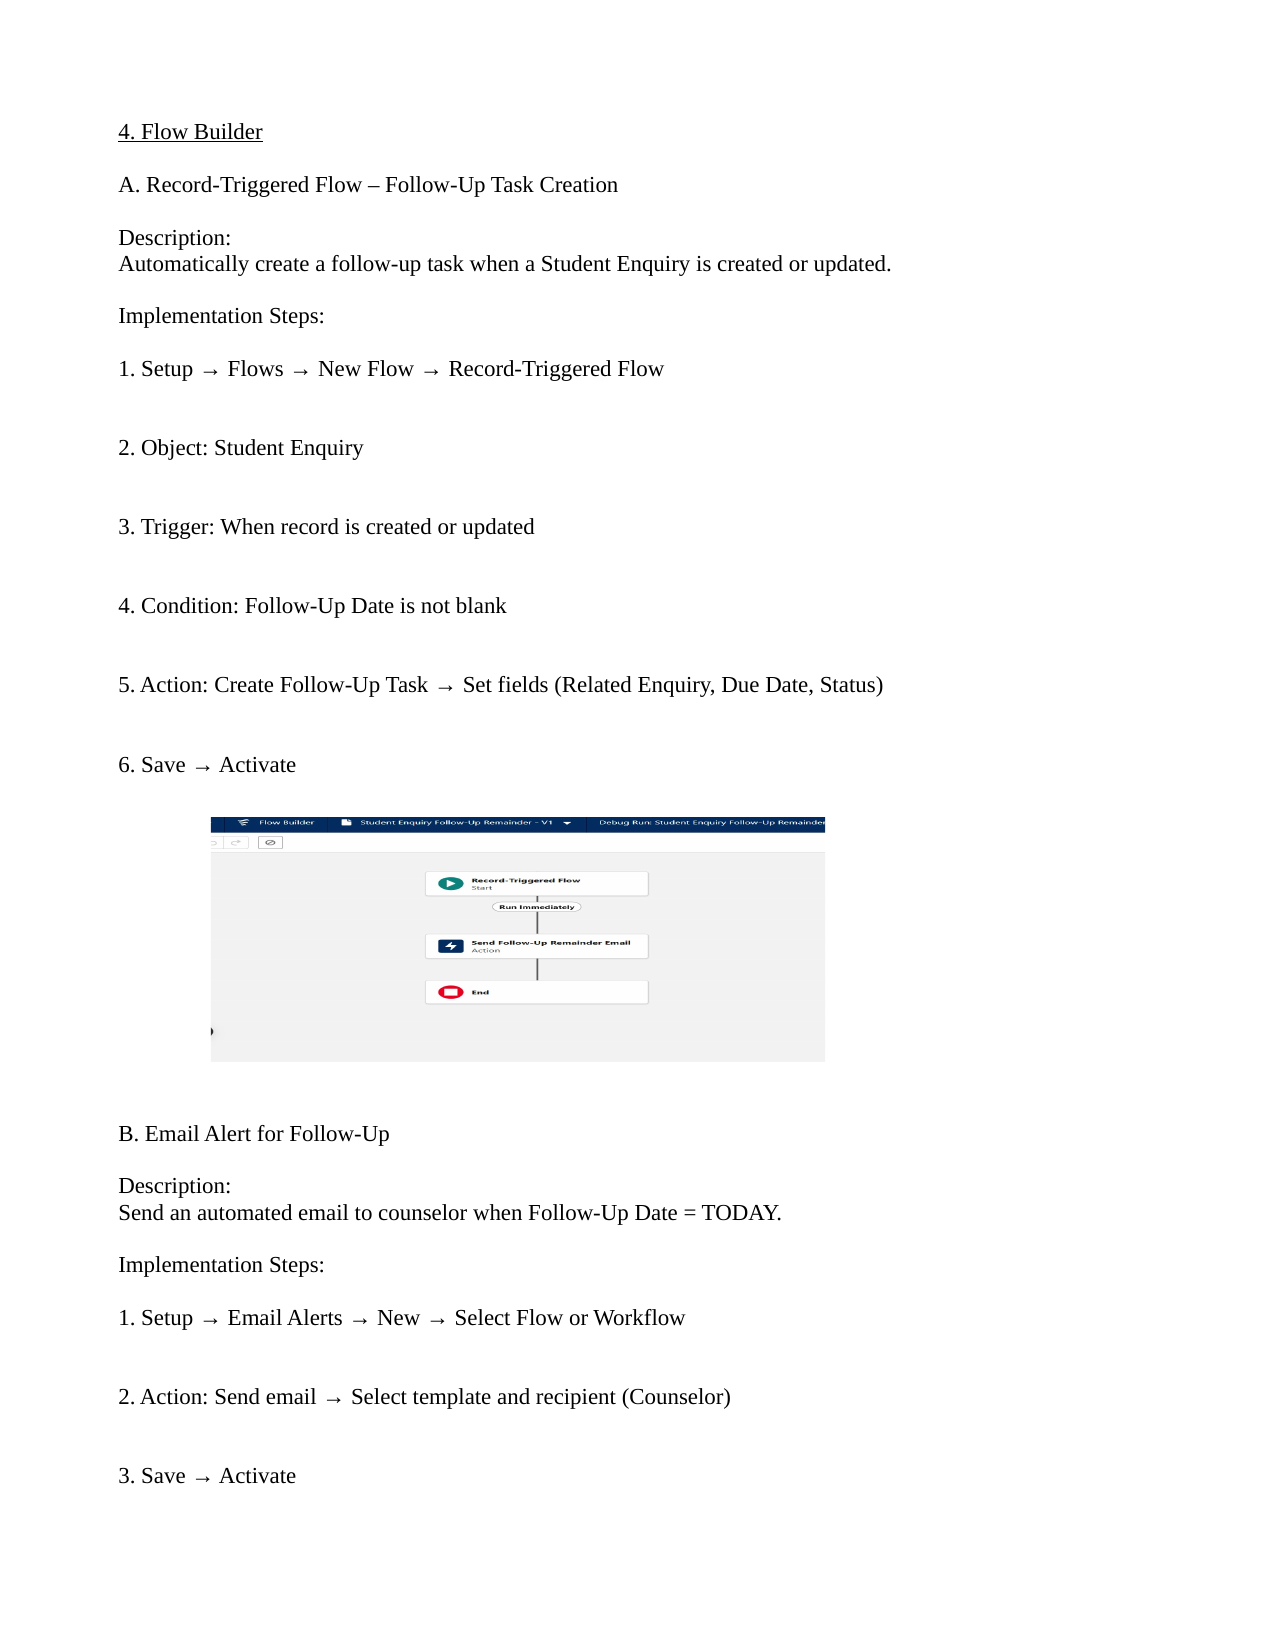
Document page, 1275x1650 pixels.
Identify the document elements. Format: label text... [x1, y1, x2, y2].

picture [210, 817, 826, 1062]
text Description: Automatically create a follow-up task when a Student Enquiry is created or updated. Implementation Steps: 1. Setup → Flows → New Flow → Record-Triggered Flow 2. Object: Student Enquiry 3. Trigger: When record is created or updated 4. Condition: Follow-Up Date is not blank 5. Action: Create Follow-Up Task → Set fields (Related Enquiry, Due Date, Status) 6. Save → Activate [118, 223, 1157, 830]
text B. Email Alert for Follow-Up Description: Send an automated email to counselor when Follow-Up Date = TODAY. Implementation Steps: 1. Setup → Email Alerts → New → Select Flow or Workflow 2. Action: Send email → Select template and recipient (Counselor) 3. Save → Activate [118, 1067, 1157, 1515]
text 4. Flow Builder A. Record-Triggered Flow – Follow-Up Task Creation [118, 118, 1157, 197]
